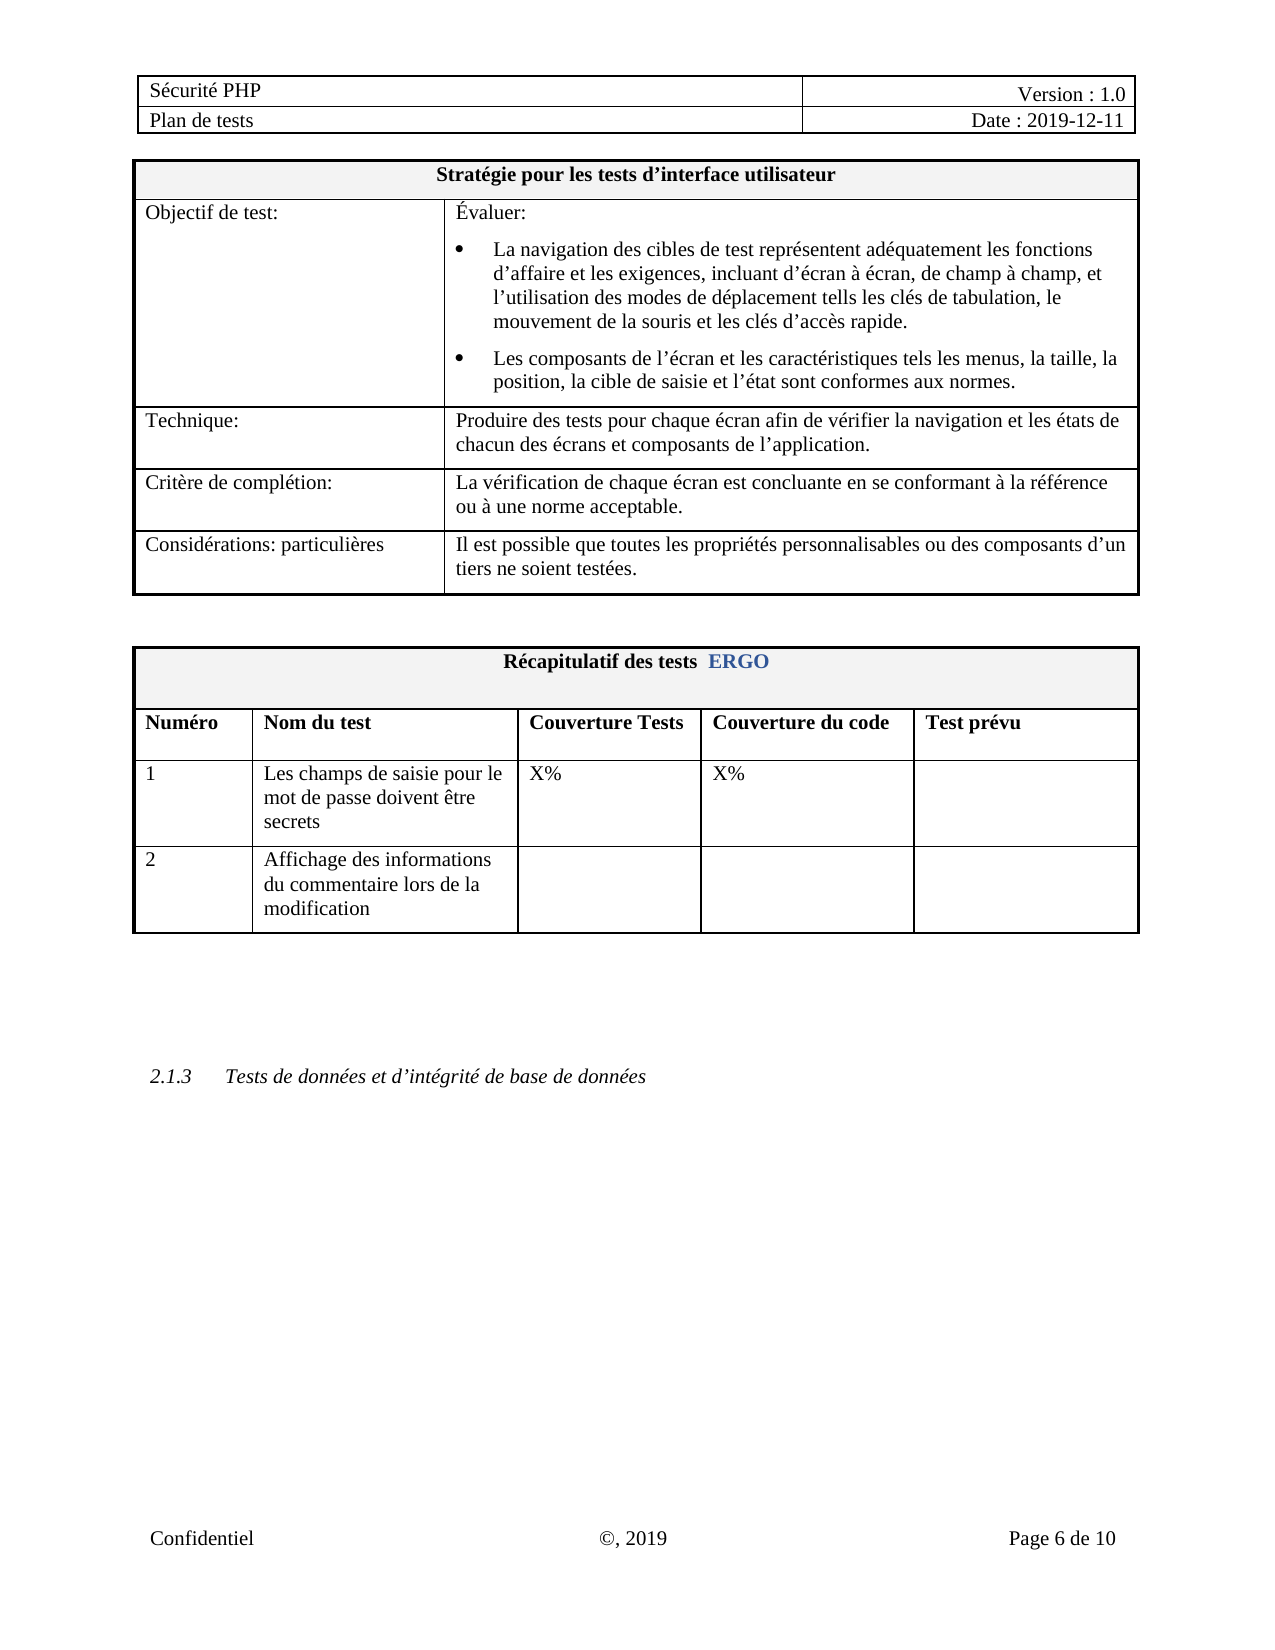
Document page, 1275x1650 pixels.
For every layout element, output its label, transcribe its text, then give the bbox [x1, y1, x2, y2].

table_header Stratégie pour les tests d’interface utilisateur [136, 162, 1137, 198]
table_cell La vérification de chaque écran est concluante en se conformant à la référence ou à une norme acceptable. [445, 470, 1137, 530]
table_cell Test prévu [915, 710, 1137, 759]
table_cell Évaluer: La navigation des cibles de test représentent adéquatement les fonctions d’affaire et les exigences, incluant d’écran à écran, de champ à champ, et l’utilisation des modes de déplacement tells les clés de tabulation, le mouvement de la souris et les clés d’accès rapide. Les composants de l’écran et les caractéristiques tels les menus, la taille, la position, la cible de saisie et l’état sont conformes aux normes. [445, 200, 1137, 406]
table_header Récapitulatif des tests ERGO [136, 649, 1137, 708]
subtitle Tests de données et d’intégrité de base de données [150, 1064, 1125, 1088]
table_cell Objectif de test: [136, 200, 444, 406]
table_cell Numéro [136, 710, 252, 759]
table_cell Affichage des informations du commentaire lors de la modification [253, 847, 517, 932]
table_cell Critère de complétion: [136, 470, 444, 530]
table_cell X% [519, 761, 700, 846]
table_cell Nom du test [253, 710, 517, 759]
table_cell Couverture Tests [519, 710, 700, 759]
table_cell Technique: [136, 408, 444, 468]
table_cell [915, 761, 1137, 846]
table_cell Produire des tests pour chaque écran afin de vérifier la navigation et les états de chacun des écrans et composants de l’application. [445, 408, 1137, 468]
table_cell Il est possible que toutes les propriétés personnalisables ou des composants d’un tiers ne soient testées. [445, 532, 1137, 593]
table_cell X% [702, 761, 913, 846]
table_cell [519, 847, 700, 932]
table_cell [702, 847, 913, 932]
table_cell Couverture du code [702, 710, 913, 759]
table_cell [915, 847, 1137, 932]
table_cell 1 [136, 761, 252, 846]
table_cell Considérations: particulières [136, 532, 444, 593]
table_cell 2 [136, 847, 252, 932]
table_cell Les champs de saisie pour le mot de passe doivent être secrets [253, 761, 517, 846]
